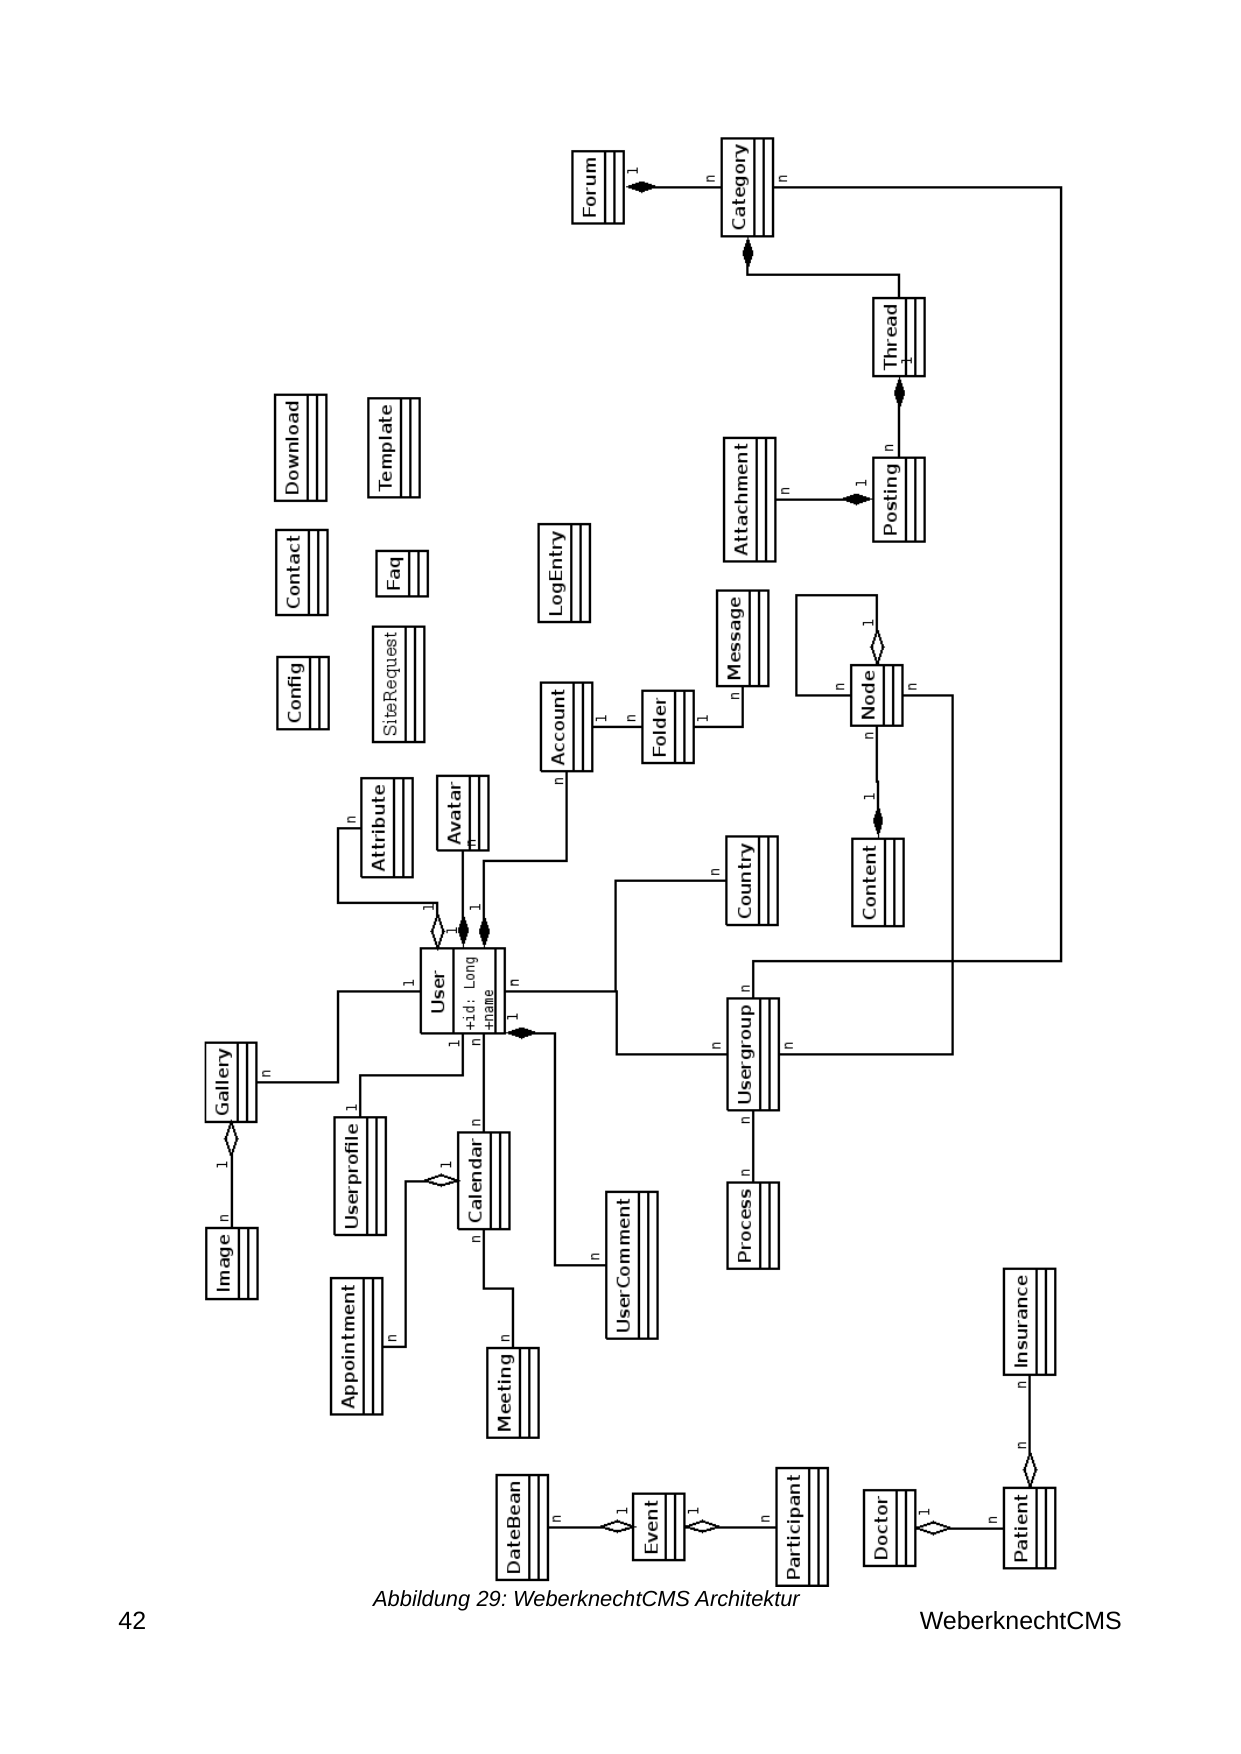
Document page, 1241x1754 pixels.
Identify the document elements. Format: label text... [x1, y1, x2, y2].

text Abbildung 29: WeberknechtCMS Architektur [149, 126, 1025, 1611]
picture [204, 135, 1080, 1587]
